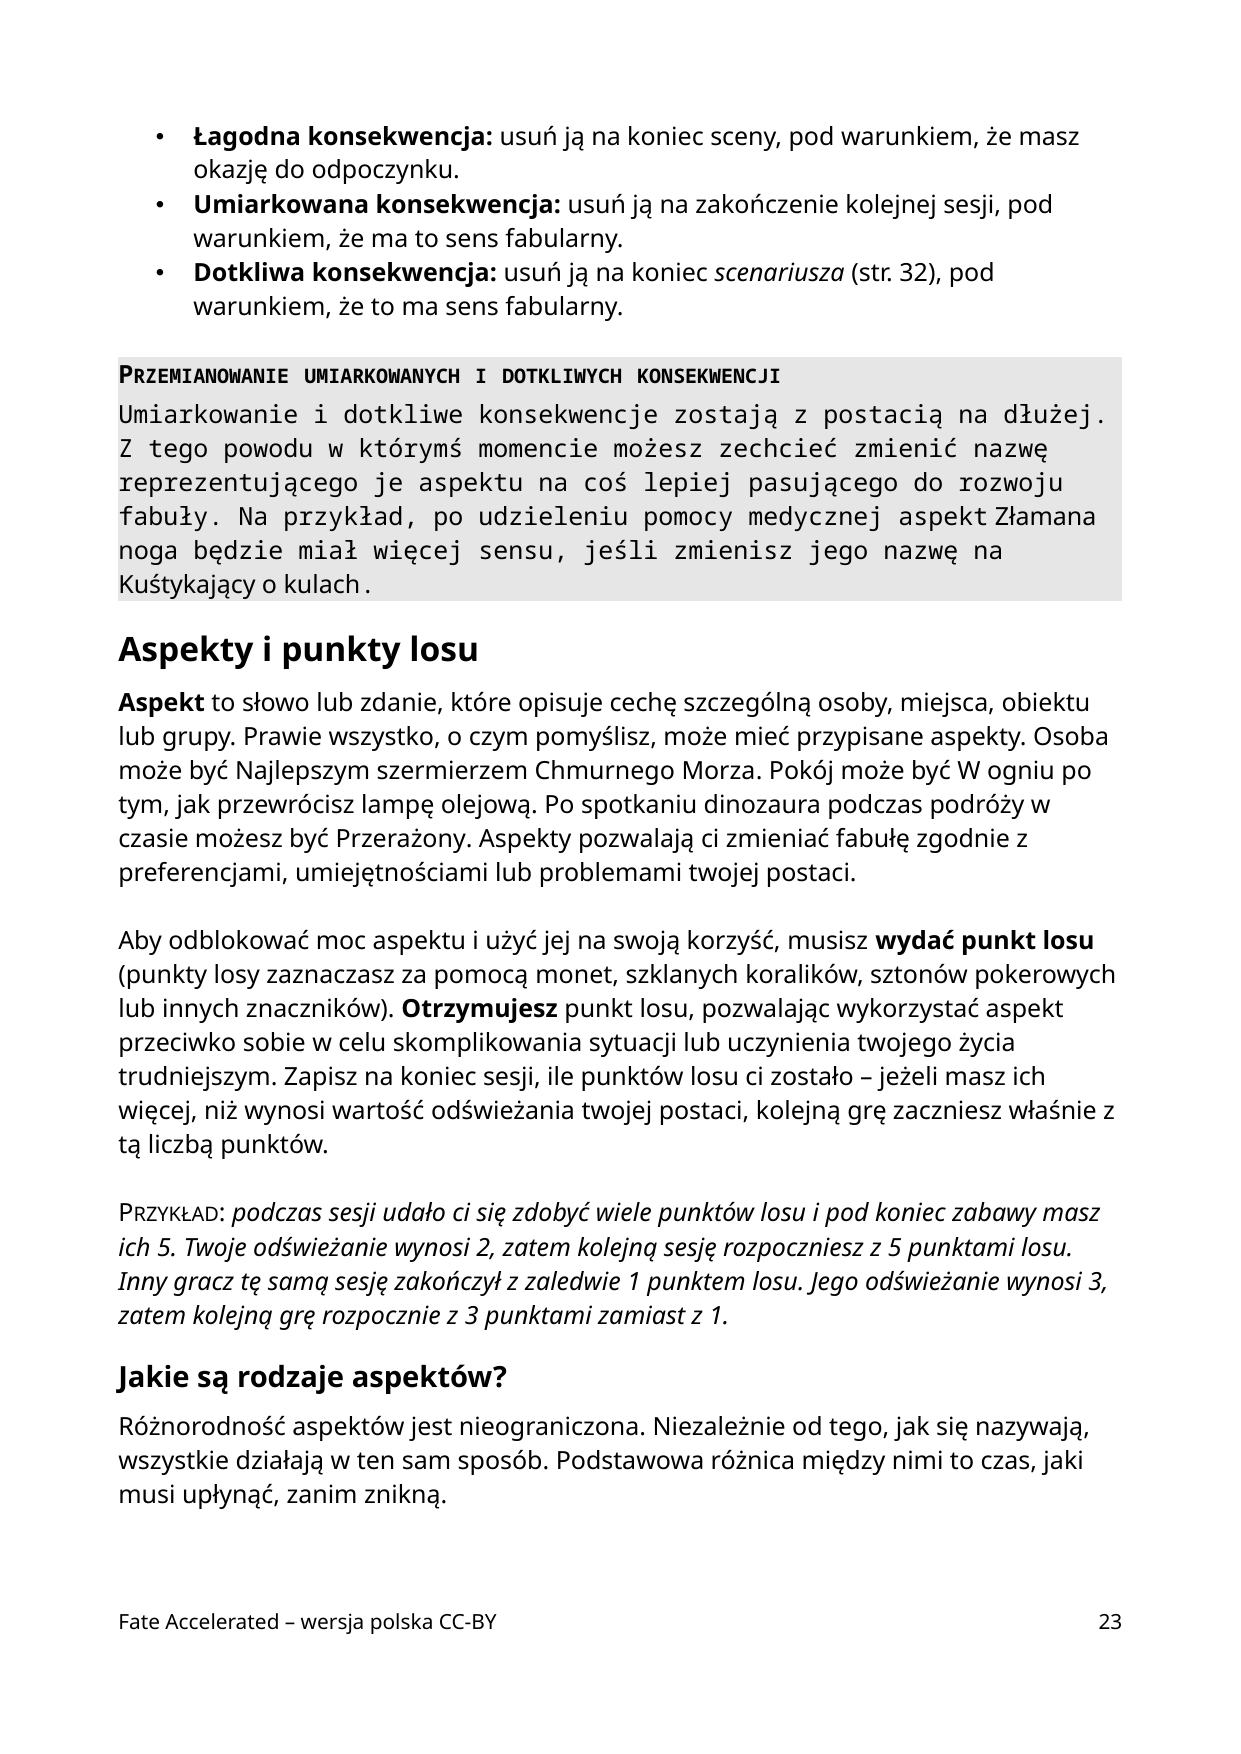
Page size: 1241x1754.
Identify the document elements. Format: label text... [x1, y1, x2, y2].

subtitle Jakie są rodzaje aspektów? [118, 1356, 1122, 1396]
text Aby odblokować moc aspektu i użyć jej na swoją korzyść, musisz wydać punkt losu (punkty losy zaznaczasz za pomocą monet, szklanych koralików, sztonów pokerowych lub innych znaczników). Otrzymujesz punkt losu, pozwalając wykorzystać aspekt przeciwko sobie w celu skomplikowania sytuacji lub uczynienia twojego życia trudniejszym. Zapisz na koniec sesji, ile punktów losu ci zostało – jeżeli masz ich więcej, niż wynosi wartość odświeżania twojej postaci, kolejną grę zaczniesz właśnie z tą liczbą punktów. [118, 923, 1122, 1161]
list Umiarkowana konsekwencja: usuń ją na zakończenie kolejnej sesji, pod warunkiem, że ma to sens fabularny. [156, 186, 1122, 254]
list Łagodna konsekwencja: usuń ją na koniec sceny, pod warunkiem, że masz okazję do odpoczynku. [156, 118, 1122, 186]
text Przemianowanie umiarkowanych i dotkliwych konsekwencji [118, 357, 1122, 391]
list Dotkliwa konsekwencja: usuń ją na koniec scenariusza (str. 26), pod warunkiem, że to ma sens fabularny. [156, 254, 1122, 322]
text Przykład: podczas sesji udało ci się zdobyć wiele punktów losu i pod koniec zabawy masz ich 5. Twoje odświeżanie wynosi 2, zatem kolejną sesję rozpoczniesz z 5 punktami losu. Inny gracz tę samą sesję zakończył z zaledwie 1 punktem losu. Jego odświeżanie wynosi 3, zatem kolejną grę rozpocznie z 3 punktami zamiast z 1. [118, 1195, 1122, 1331]
text Aspekt to słowo lub zdanie, które opisuje cechę szczególną osoby, miejsca, obiektu lub grupy. Prawie wszystko, o czym pomyślisz, może mieć przypisane aspekty. Osoba może być Najlepszym szermierzem Chmurnego Morza. Pokój może być W ogniu po tym, jak przewrócisz lampę olejową. Po spotkaniu dinozaura podczas podróży w czasie możesz być Przerażony. Aspekty pozwalają ci zmieniać fabułę zgodnie z preferencjami, umiejętnościami lub problemami twojej postaci. [118, 684, 1122, 888]
text Różnorodność aspektów jest nieograniczona. Niezależnie od tego, jak się nazywają, wszystkie działają w ten sam sposób. Podstawowa różnica między nimi to czas, jaki musi upłynąć, zanim znikną. [118, 1408, 1122, 1511]
text Umiarkowanie i dotkliwe konsekwencje zostają z postacią na dłużej. Z tego powodu w którymś momencie możesz zechcieć zmienić nazwę reprezentującego je aspektu na coś lepiej pasującego do rozwoju fabuły. Na przykład, po udzieleniu pomocy medycznej aspekt Złamana noga będzie miał więcej sensu, jeśli zmienisz jego nazwę na Kuśtykający o kulach. [118, 397, 1122, 601]
subtitle Aspekty i punkty losu [118, 626, 1122, 672]
